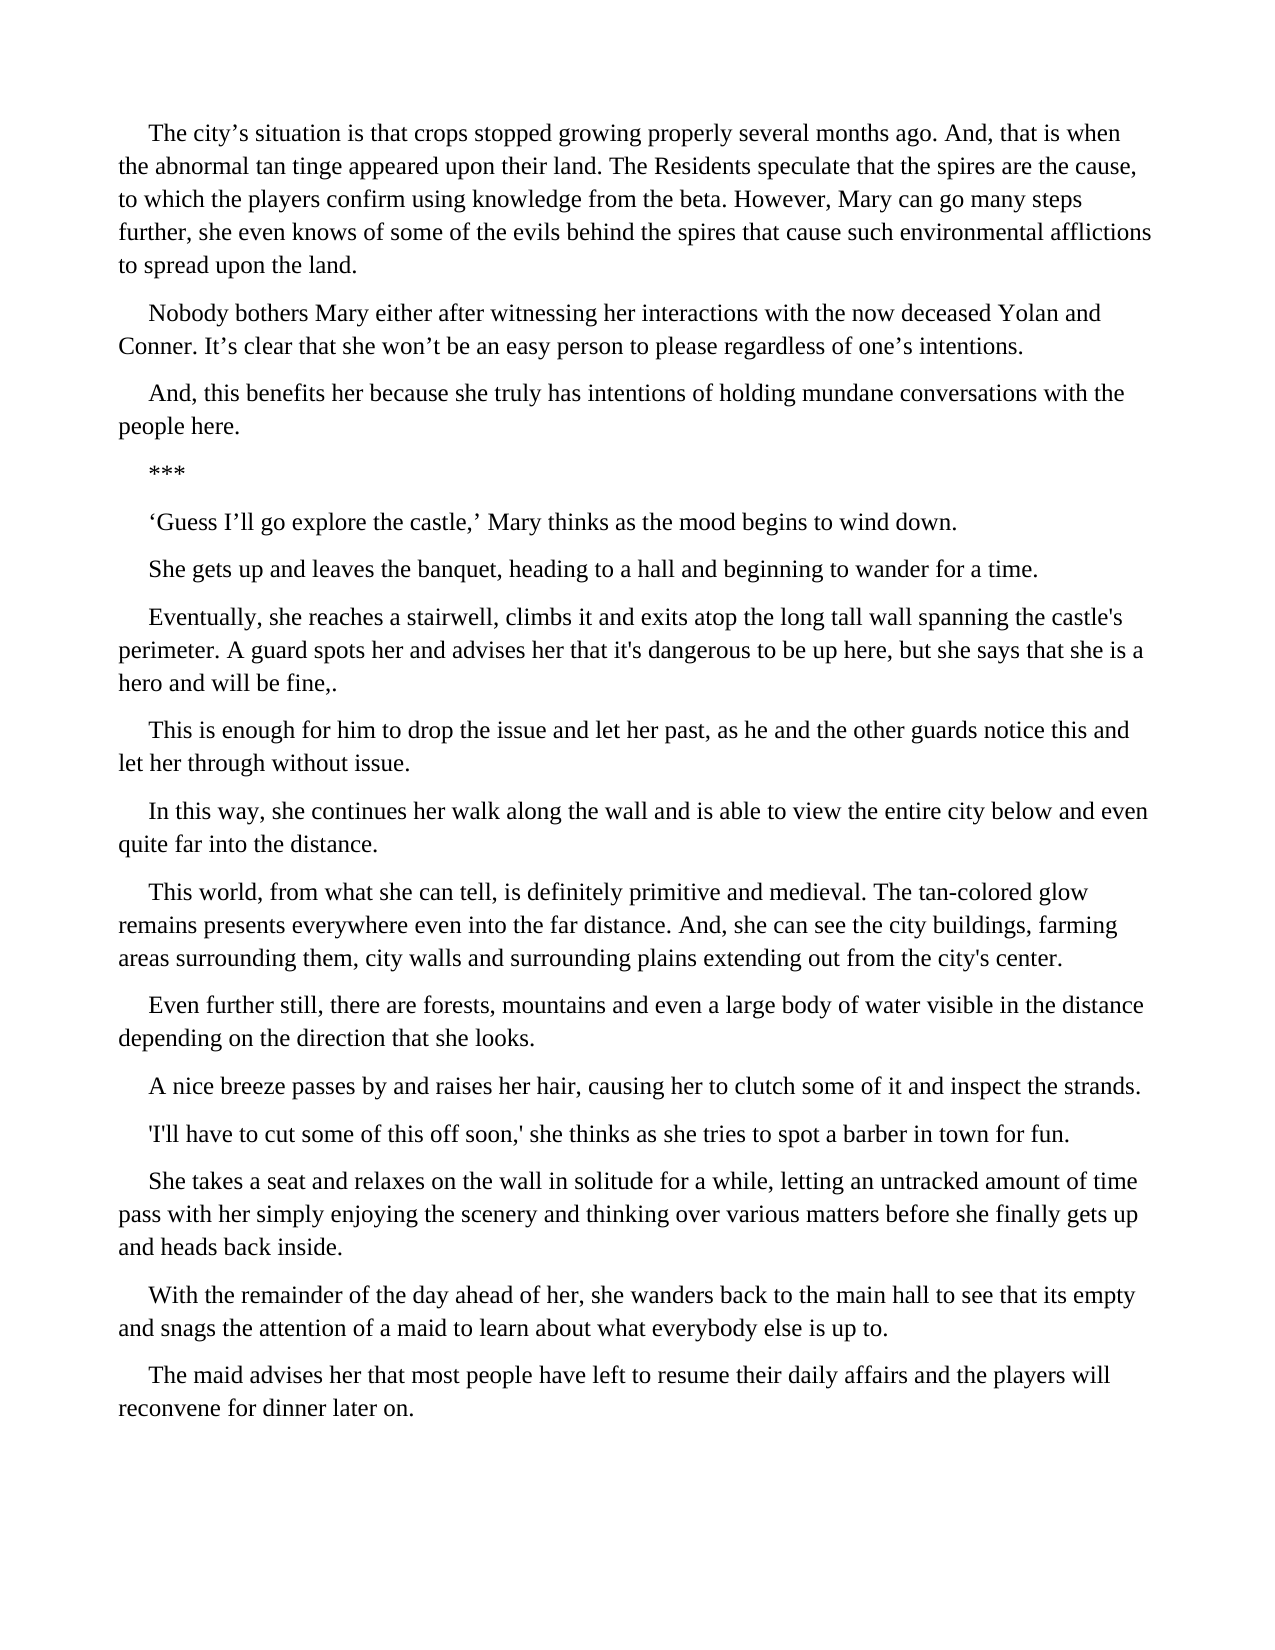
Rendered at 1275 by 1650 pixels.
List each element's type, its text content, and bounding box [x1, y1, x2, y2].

text The maid advises her that most people have left to resume their daily affairs and the players will reconvene for dinner later on. [118, 1361, 1157, 1422]
text Even further still, there are forests, mountains and even a large body of water visible in the distance depending on the direction that she looks. [118, 990, 1157, 1052]
text Eventually, she reaches a stairwell, climbs it and exits atop the long tall wall spanning the castle's perimeter. A guard spots her and advises her that it's dangerous to be up here, but she says that she is a hero and will be fine,. [118, 602, 1157, 697]
text The city’s situation is that crops stopped growing properly several months ago. And, that is when the abnormal tan tinge appeared upon their land. The Residents speculate that the spires are the cause, to which the players confirm using knowledge from the beta. However, Mary can go many steps further, she even knows of some of the evils behind the spires that cause such environmental afflictions to spread upon the land. [118, 118, 1157, 279]
text She takes a seat and relaxes on the wall in solitude for a while, letting an untracked amount of time pass with her simply enjoying the scenery and thinking over various matters before she finally gets up and heads back inside. [118, 1166, 1157, 1261]
text With the remainder of the day ahead of her, she wanders back to the main hall to see that its empty and snags the attention of a maid to learn about what everybody else is up to. [118, 1280, 1157, 1342]
text This world, from what she can tell, is definitely primitive and medieval. The tan-colored glow remains presents everywhere even into the far distance. And, she can see the city buildings, farming areas surrounding them, city walls and surrounding plains extending out from the city's center. [118, 877, 1157, 972]
text Nobody bothers Mary either after witnessing her interactions with the now deceased Yolan and Conner. It’s clear that she won’t be an easy person to please regardless of one’s intentions. [118, 298, 1157, 359]
text ‘Guess I’ll go explore the castle,’ Mary thinks as the mood begins to wind down. [118, 507, 1157, 535]
text 'I'll have to cut some of this off soon,' she thinks as she tries to spot a barber in town for fun. [118, 1119, 1157, 1147]
text A nice breeze passes by and raises her hair, causing her to clutch some of it and inspect the strands. [118, 1071, 1157, 1100]
text *** [118, 459, 1157, 488]
text And, this benefits her because she truly has intentions of holding mundane conversations with the people here. [118, 378, 1157, 440]
text This is enough for him to drop the issue and let her past, as he and the other guards notice this and let her through without issue. [118, 716, 1157, 777]
text In this way, she continues her walk along the wall and is able to view the entire city below and even quite far into the distance. [118, 796, 1157, 858]
text She gets up and leaves the banquet, heading to a hall and beginning to wander for a time. [118, 554, 1157, 583]
